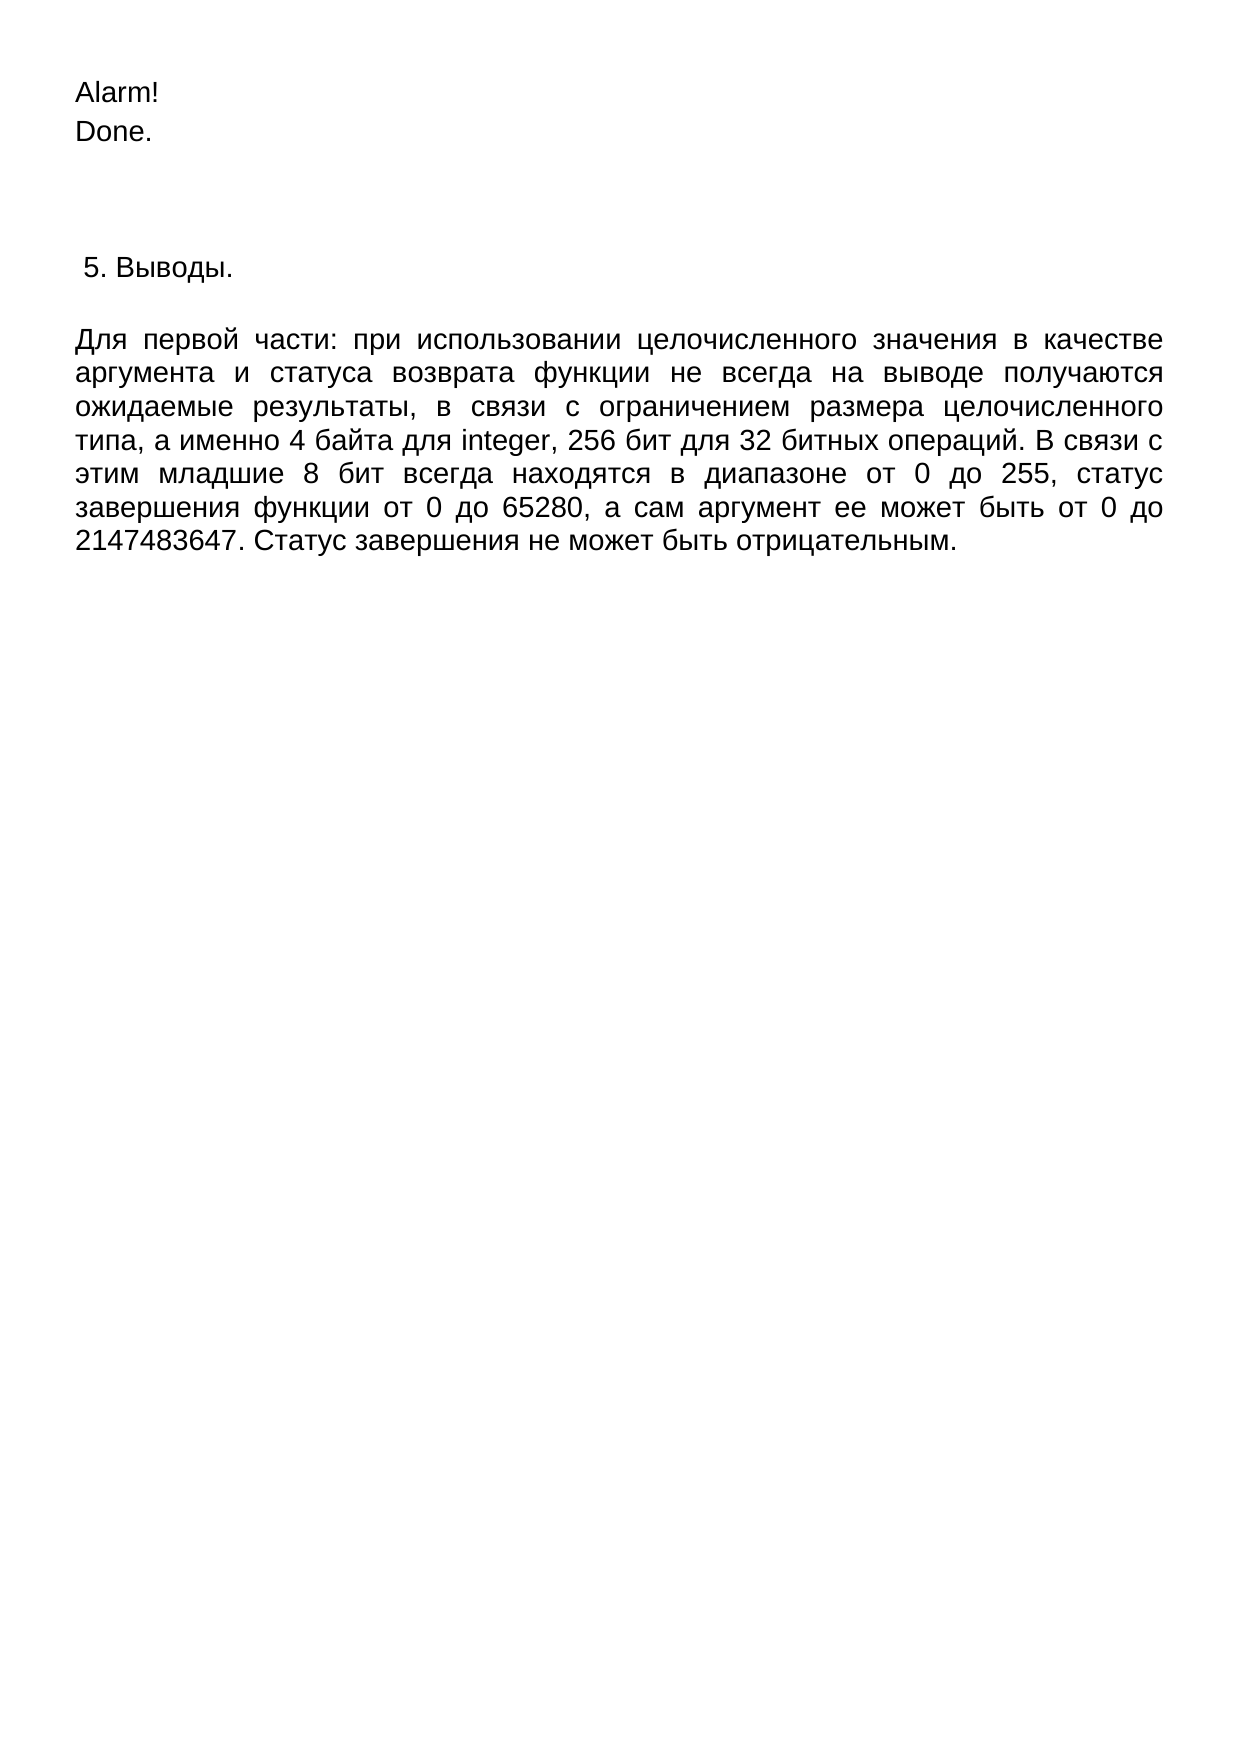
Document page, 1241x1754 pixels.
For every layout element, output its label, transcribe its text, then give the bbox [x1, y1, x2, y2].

text Alarm! Done. [75, 75, 1165, 224]
text 5. Выводы. [75, 250, 1165, 283]
text Для первой части: при использовании целочисленного значения в качестве аргумента и статуса возврата функции не всегда на выводе получаются ожидаемые результаты, в связи с ограничением размера целочисленного типа, а именно 4 байта для integer, 256 бит для 32 битных операций. В связи с этим младшие 8 бит всегда находятся в диапазоне от 0 до 255, статус завершения функции от 0 до 65280, а сам аргумент ее может быть от 0 до 2147483647. Статус завершения не может быть отрицательным. [75, 322, 1165, 557]
